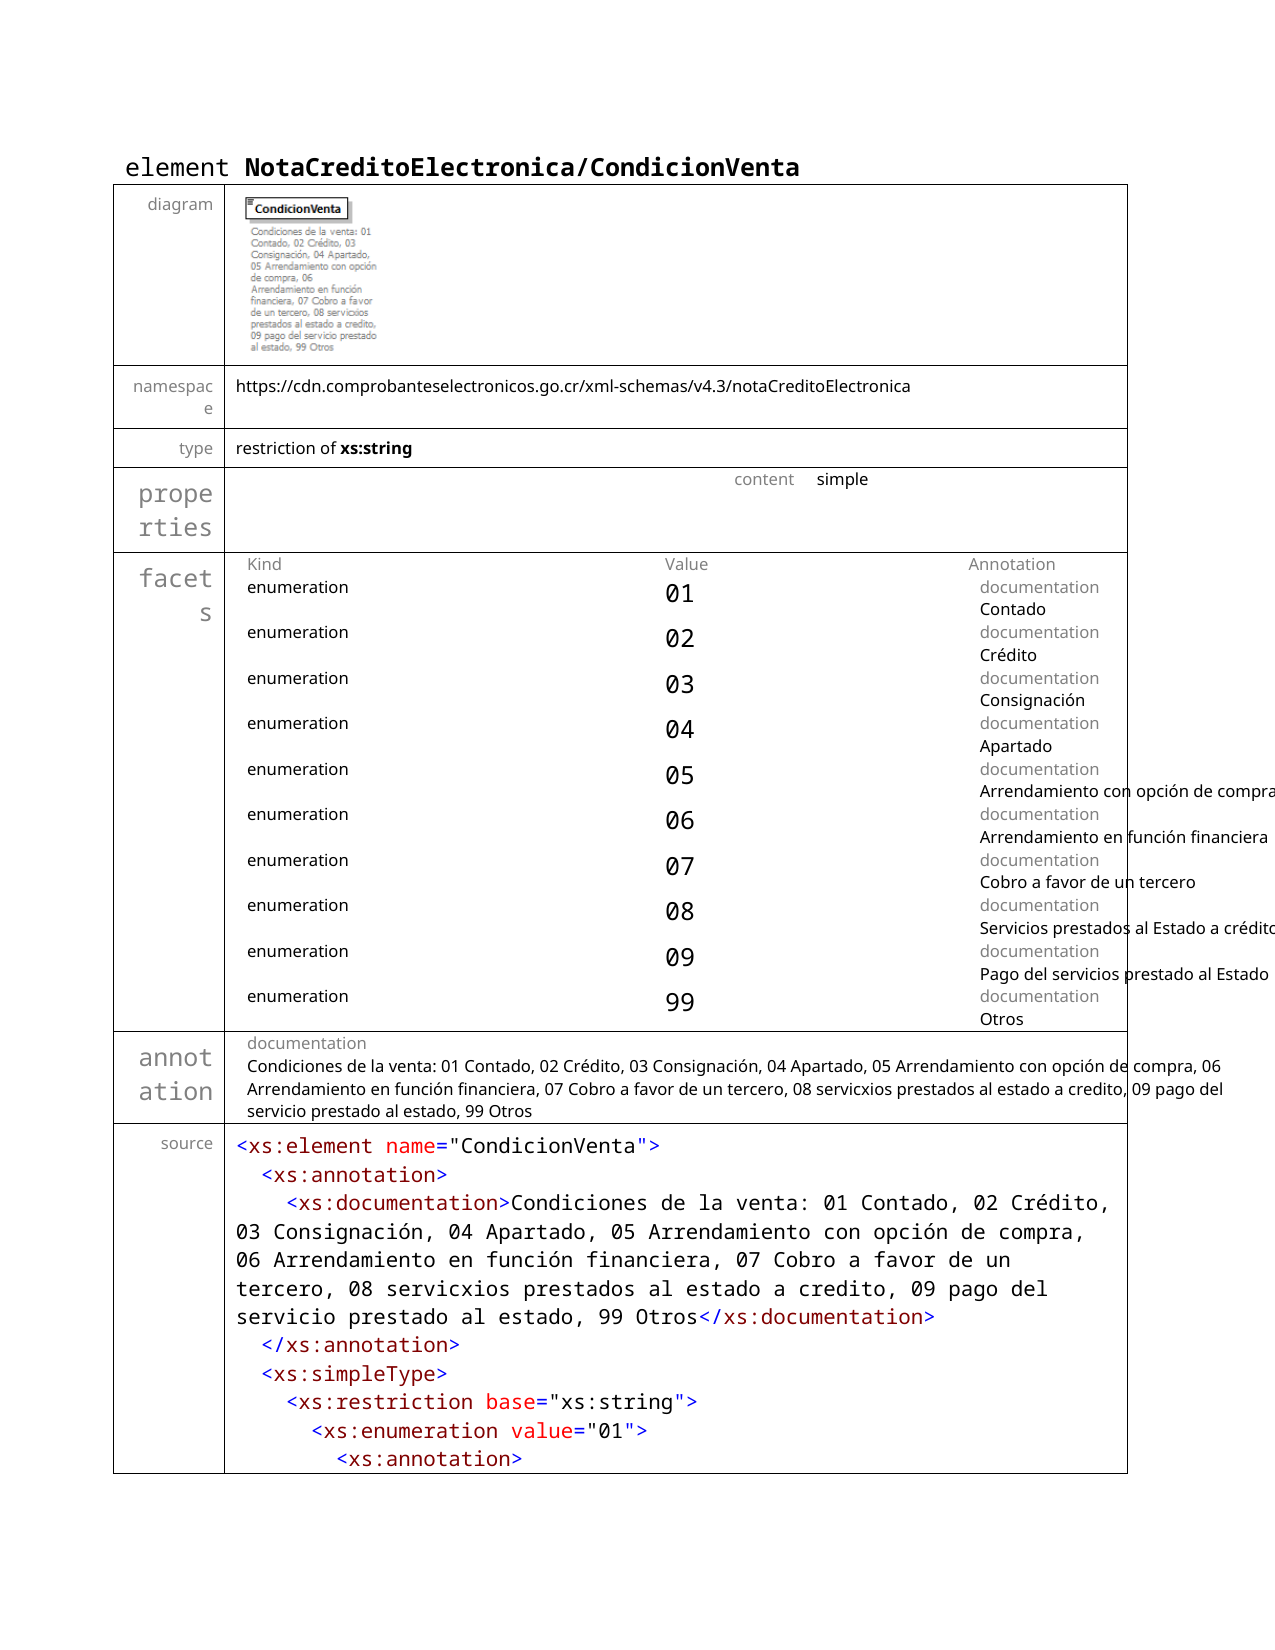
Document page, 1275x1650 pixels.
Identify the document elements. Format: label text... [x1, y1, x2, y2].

table_cell [957, 666, 968, 712]
table_cell [957, 621, 1127, 666]
table_header content [236, 468, 805, 491]
table_header Annotation [957, 553, 1127, 575]
table_cell [957, 894, 968, 939]
table_cell 09 [654, 940, 957, 985]
table_cell 99 [654, 985, 957, 1031]
table_cell Apartado [968, 735, 1127, 757]
table_header Kind [236, 553, 654, 575]
table_cell [957, 758, 968, 803]
table_cell annotation [114, 1032, 224, 1123]
table_cell [957, 803, 968, 848]
table_cell [225, 553, 1127, 1031]
table_cell 08 [654, 894, 957, 939]
table_header documentation [968, 849, 1127, 871]
table_header Value [654, 553, 957, 575]
table_cell 05 [654, 758, 957, 803]
table_cell enumeration [236, 940, 654, 985]
table_header documentation [968, 666, 1127, 689]
table_cell 02 [654, 621, 957, 666]
table_cell enumeration [236, 849, 654, 894]
table_cell Cobro a favor de un tercero [968, 871, 1127, 894]
table_cell properties [114, 468, 224, 552]
table_cell Consignación [968, 689, 1127, 712]
table_cell enumeration [236, 758, 654, 803]
table_header documentation [968, 758, 1127, 780]
table_cell <xs:element name="CondicionVenta"> <xs:annotation> <xs:documentation>Condiciones de la venta: 01 Contado, 02 Crédito, 03 Consignación, 04 Apartado, 05 Arrendamiento con opción de compra, 06 Arrendamiento en función financiera, 07 Cobro a favor de un tercero, 08 servicxios prestados al estado a credito, 09 pago del servicio prestado al estado, 99 Otros</xs:documentation> </xs:annotation> <xs:simpleType> <xs:restriction base="xs:string"> <xs:enumeration value="01"> <xs:annotation> [225, 1124, 1127, 1473]
table_cell 06 [654, 803, 957, 848]
table_cell 04 [654, 712, 957, 757]
table_cell namespace [114, 366, 224, 427]
table_cell Arrendamiento en función financiera [968, 826, 1127, 848]
table_cell enumeration [236, 803, 654, 848]
picture [235, 193, 387, 358]
table_header documentation [968, 575, 1127, 598]
table_header documentation [968, 621, 1127, 643]
table_header diagram [114, 185, 224, 365]
table_cell 01 [654, 575, 957, 621]
table_cell [957, 985, 1127, 1031]
table_cell type [114, 429, 224, 467]
table_cell facets [114, 553, 224, 1031]
table_cell enumeration [236, 666, 654, 712]
table_header documentation [236, 1032, 1127, 1054]
table_header [225, 185, 1127, 365]
text element NotaCreditoElectronica/CondicionVenta [125, 150, 1150, 184]
table_cell 07 [654, 849, 957, 894]
table_header documentation [968, 894, 1127, 917]
table_cell Arrendamiento con opción de compra [968, 780, 1127, 803]
table_cell Contado [968, 598, 1127, 621]
table_cell [957, 575, 968, 621]
table_cell [957, 712, 1127, 757]
table_cell [957, 940, 968, 985]
table_cell restriction of xs:string [225, 429, 1127, 467]
table_cell [957, 849, 968, 894]
table_cell Otros [968, 1008, 1127, 1030]
table_cell enumeration [236, 575, 654, 621]
table_cell [225, 1032, 1127, 1123]
table_header simple [805, 468, 1127, 491]
table_cell Servicios prestados al Estado a crédito [968, 917, 1127, 939]
table_cell https://cdn.comprobanteselectronicos.go.cr/xml-schemas/v4.3/notaCreditoElectronica [225, 366, 1127, 427]
table_header documentation [968, 712, 1127, 734]
table_cell Condiciones de la venta: 01 Contado, 02 Crédito, 03 Consignación, 04 Apartado, 05 Arrendamiento con opción de compra, 06 Arrendamiento en función financiera, 07 Cobro a favor de un tercero, 08 servicxios prestados al estado a credito, 09 pago del servicio prestado al estado, 99 Otros [236, 1054, 1127, 1122]
table_cell Crédito [968, 644, 1127, 666]
table_cell Pago del servicios prestado al Estado [968, 962, 1127, 985]
table_header documentation [968, 940, 1127, 962]
table_header documentation [968, 985, 1127, 1008]
table_cell enumeration [236, 621, 654, 666]
table_cell enumeration [236, 985, 654, 1031]
table_cell enumeration [236, 894, 654, 939]
table_header documentation [968, 803, 1127, 826]
table_cell enumeration [236, 712, 654, 757]
table_cell [225, 468, 1127, 552]
table_cell source [114, 1124, 224, 1473]
table_cell 03 [654, 666, 957, 712]
